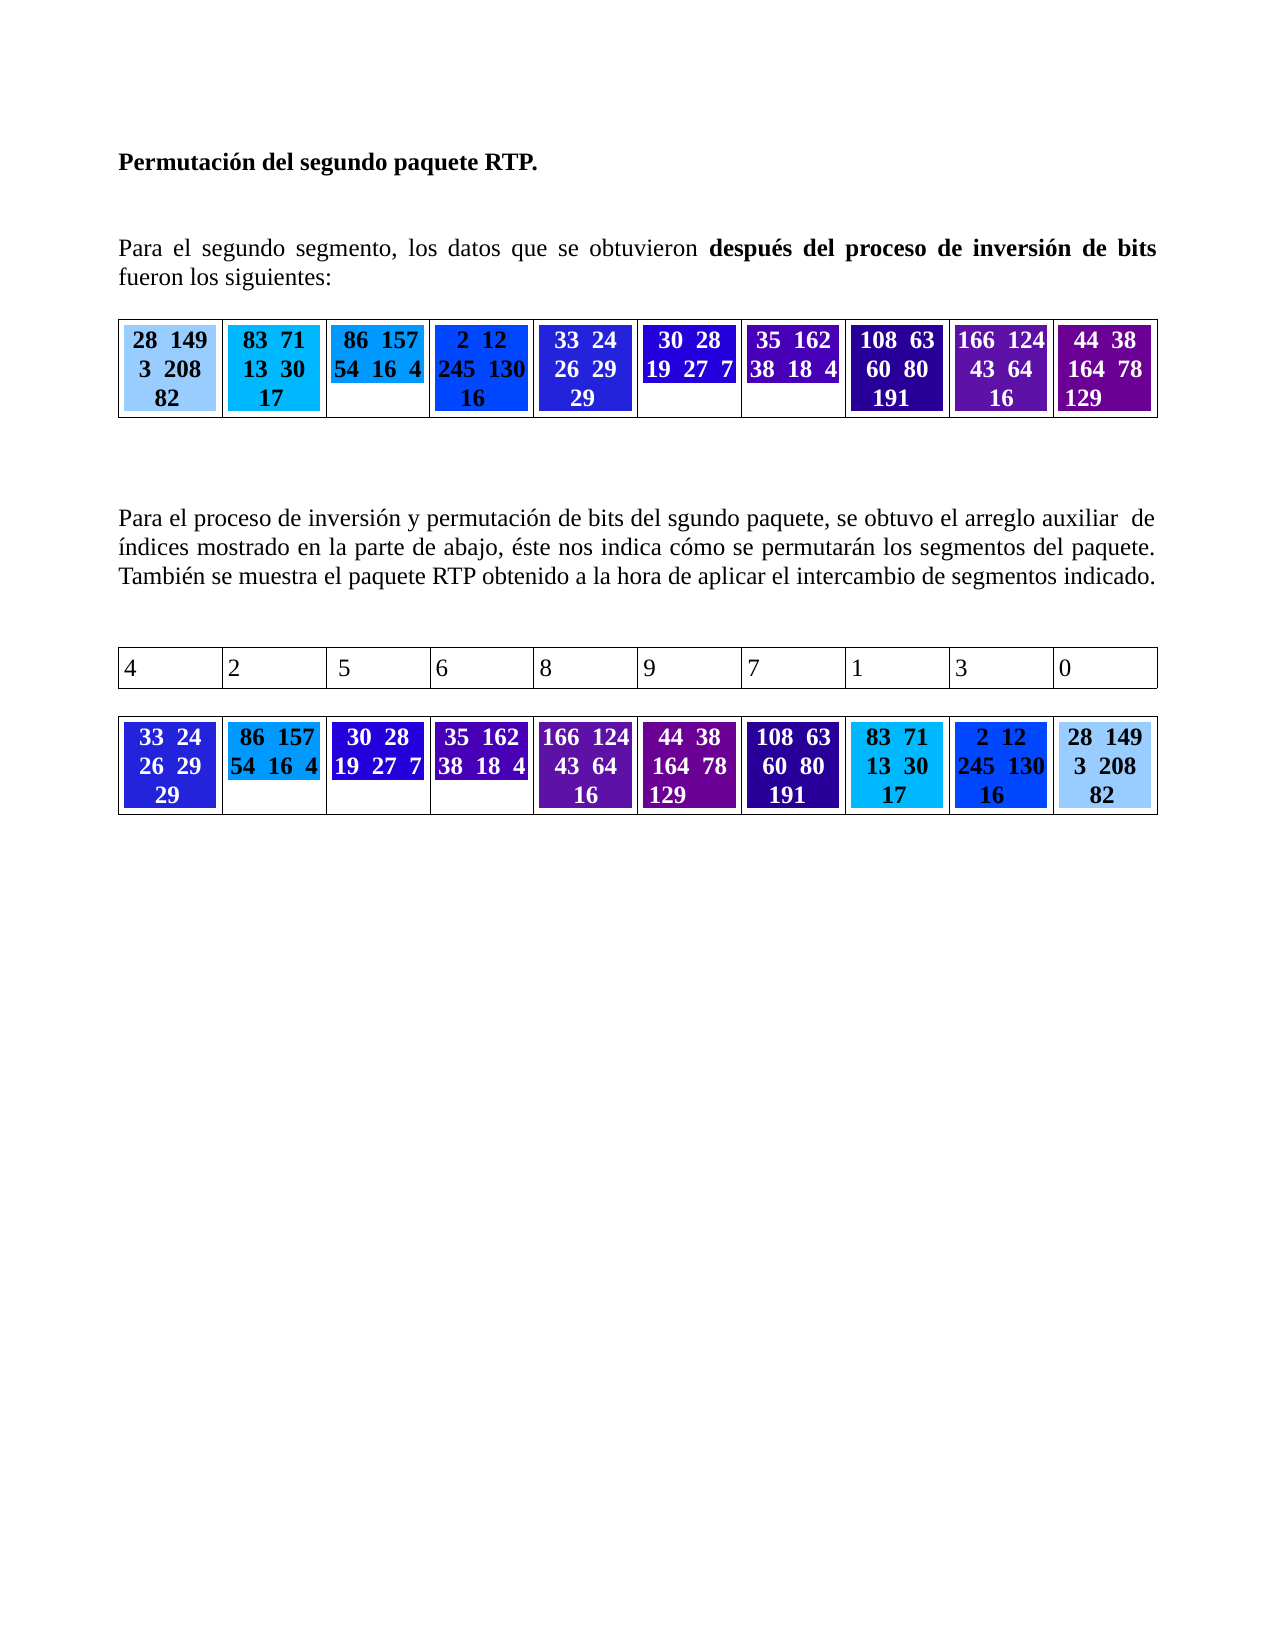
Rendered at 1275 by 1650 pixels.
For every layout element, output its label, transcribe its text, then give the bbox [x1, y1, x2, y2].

table_header 28 149 3 208 82 [119, 320, 222, 417]
table_header 5 [327, 648, 430, 688]
table_header 33 24 26 29 29 [119, 717, 222, 814]
table_header 83 71 13 30 17 [223, 320, 326, 417]
table_header 9 [638, 648, 741, 688]
table_header 33 24 26 29 29 [534, 320, 637, 417]
table_header 83 71 13 30 17 [846, 717, 949, 814]
table_header 0 [1054, 648, 1157, 688]
table_header 35 162 38 18 4 [431, 717, 533, 814]
table_header 166 124 43 64 16 [534, 717, 637, 814]
table_header 35 162 38 18 4 [742, 320, 845, 417]
table_header 2 12 245 130 16 [430, 320, 533, 417]
table_header 3 [950, 648, 1053, 688]
table_header 44 38 164 78 129 [1054, 320, 1157, 417]
table_header 86 157 54 16 4 [223, 717, 326, 814]
table_header 166 124 43 64 16 [950, 320, 1053, 417]
table_header 28 149 3 208 82 [1054, 717, 1157, 814]
text Para el proceso de inversión y permutación de bits del sgundo paquete, se obtuvo el arreglo auxiliar de índices mostrado en la parte de abajo, éste nos indica cómo se permutarán los segmentos del paquete. También se muestra el paquete RTP obtenido a la hora de aplicar el intercambio de segmentos indicado. [118, 503, 1157, 590]
table_header 30 28 19 27 7 [638, 320, 741, 417]
table_header 8 [534, 648, 637, 688]
table_header 2 [223, 648, 326, 688]
table_header 7 [742, 648, 845, 688]
text Para el segundo segmento, los datos que se obtuvieron después del proceso de inversión de bits fueron los siguientes: [118, 233, 1157, 291]
table_header 6 [431, 648, 533, 688]
table_header 108 63 60 80 191 [742, 717, 845, 814]
table_header 4 [119, 648, 222, 688]
table_header 108 63 60 80 191 [846, 320, 949, 417]
table_header 44 38 164 78 129 [638, 717, 741, 814]
text Permutación del segundo paquete RTP. [118, 147, 1157, 176]
table_header 2 12 245 130 16 [950, 717, 1053, 814]
table_header 30 28 19 27 7 [327, 717, 430, 814]
table_header 86 157 54 16 4 [327, 320, 429, 417]
table_header 1 [846, 648, 949, 688]
